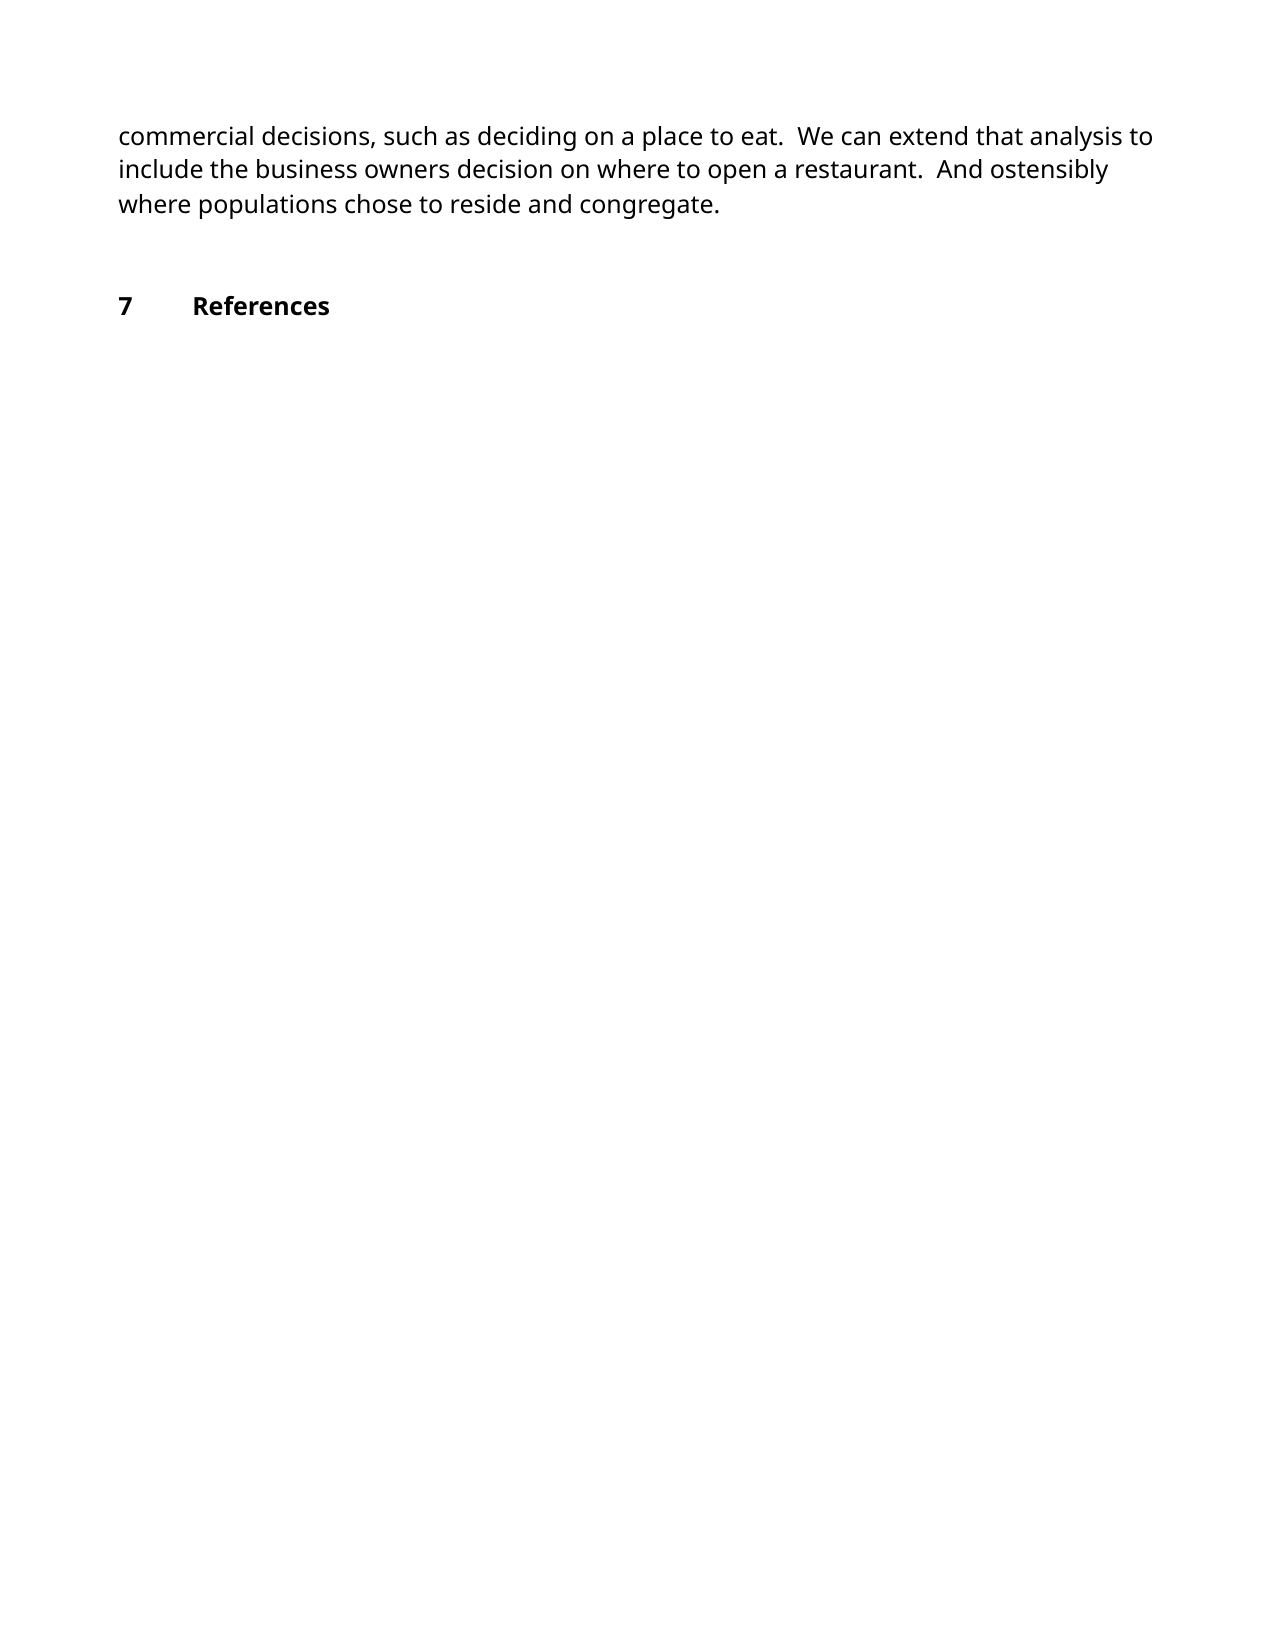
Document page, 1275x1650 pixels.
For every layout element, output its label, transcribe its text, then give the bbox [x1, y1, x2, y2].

text 7 References [118, 288, 1157, 322]
text commercial decisions, such as deciding on a place to eat. We can extend that analysis to include the business owners decision on where to open a restaurant. And ostensibly where populations chose to reside and congregate. [118, 118, 1157, 220]
